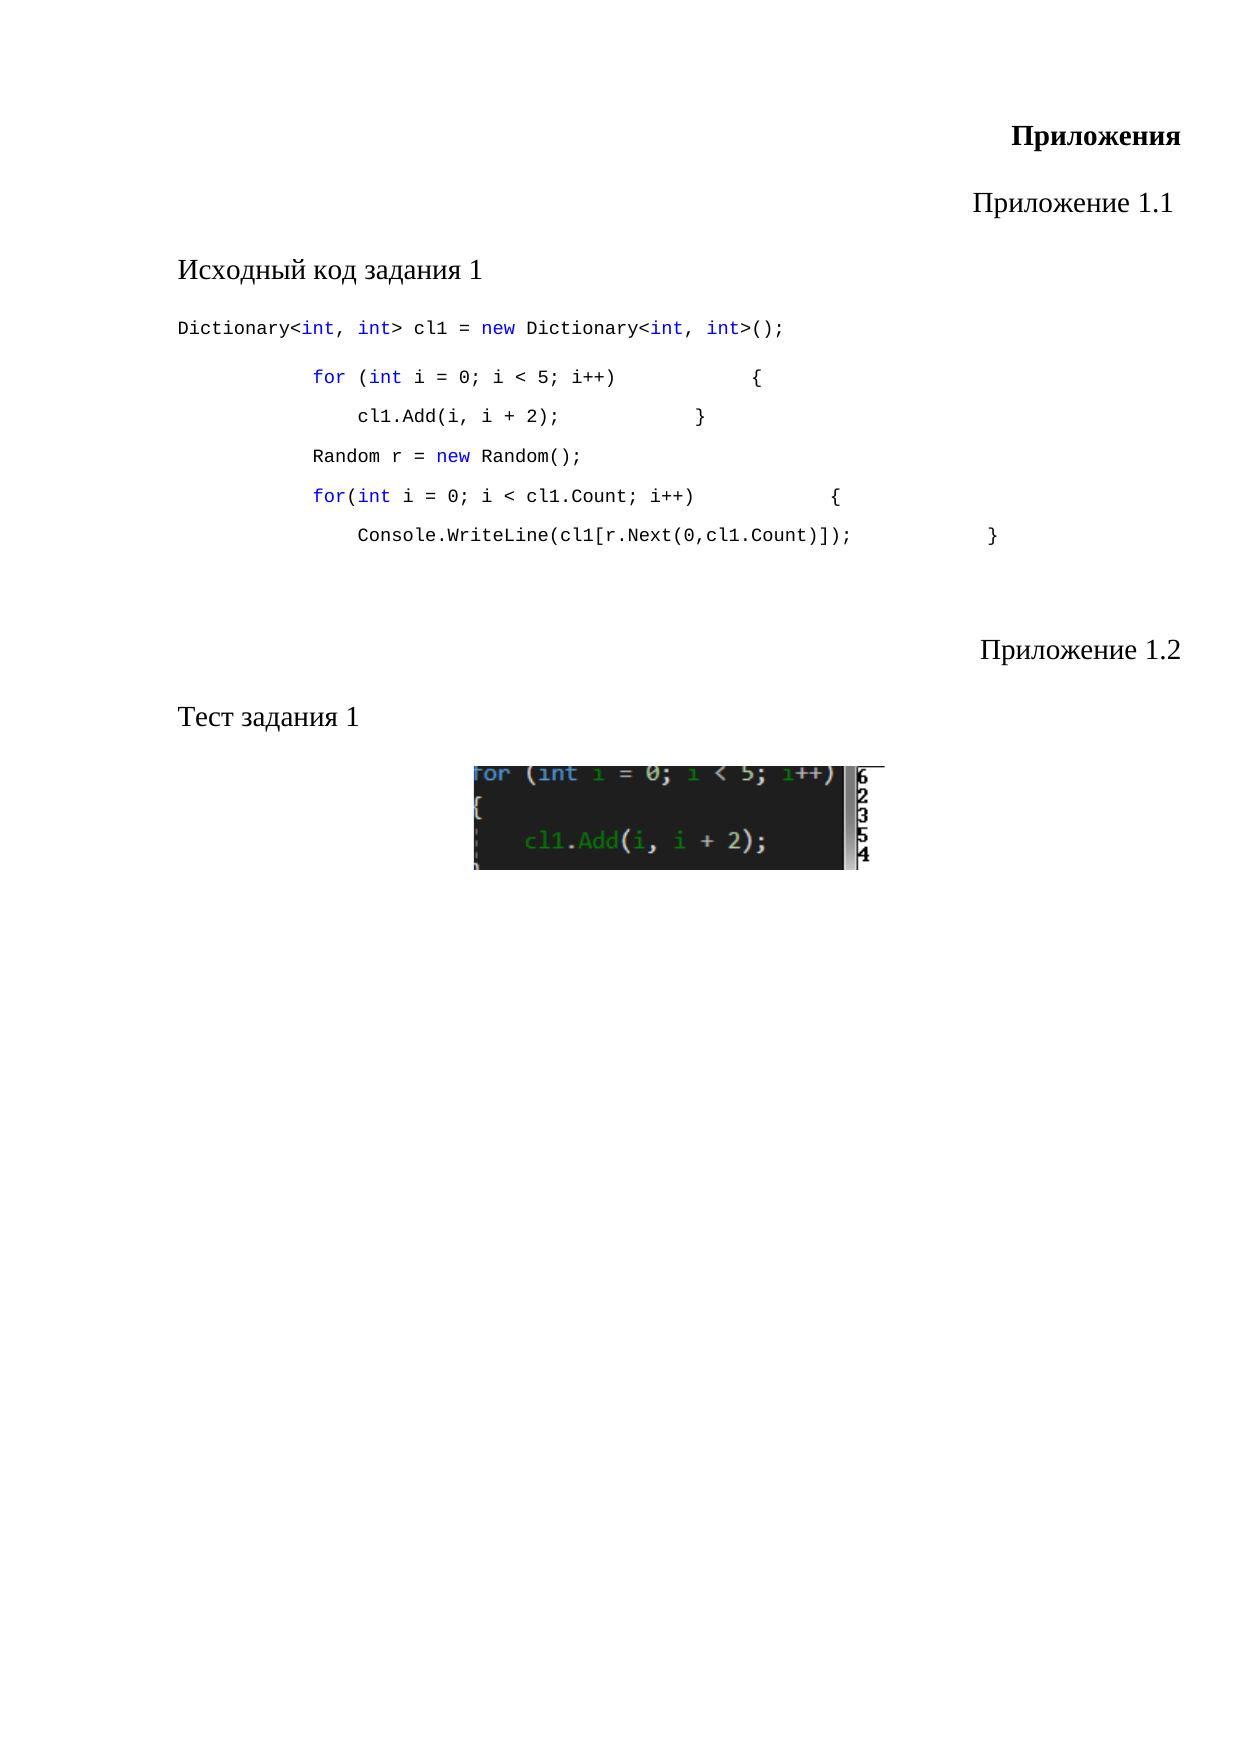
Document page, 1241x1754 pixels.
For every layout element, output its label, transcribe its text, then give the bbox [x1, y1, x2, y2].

text Random r = new Random(); [177, 447, 1181, 468]
text Исходный код задания 1 [177, 252, 1181, 286]
text cl1.Add(i, i + 2); } [177, 407, 1181, 428]
text Приложение 1.1 [177, 185, 1181, 219]
text for(int i = 0; i < cl1.Count; i++) { [177, 486, 1181, 508]
text Приложение 1.2 [177, 632, 1181, 666]
text for (int i = 0; i < 5; i++) { [177, 368, 1181, 389]
text Приложения [177, 118, 1181, 152]
text Console.WriteLine(cl1[r.Next(0,cl1.Count)]); } [177, 526, 1181, 547]
text Тест задания 1 [177, 699, 1181, 733]
text Dictionary<int, int> cl1 = new Dictionary<int, int>(); [177, 319, 1181, 340]
